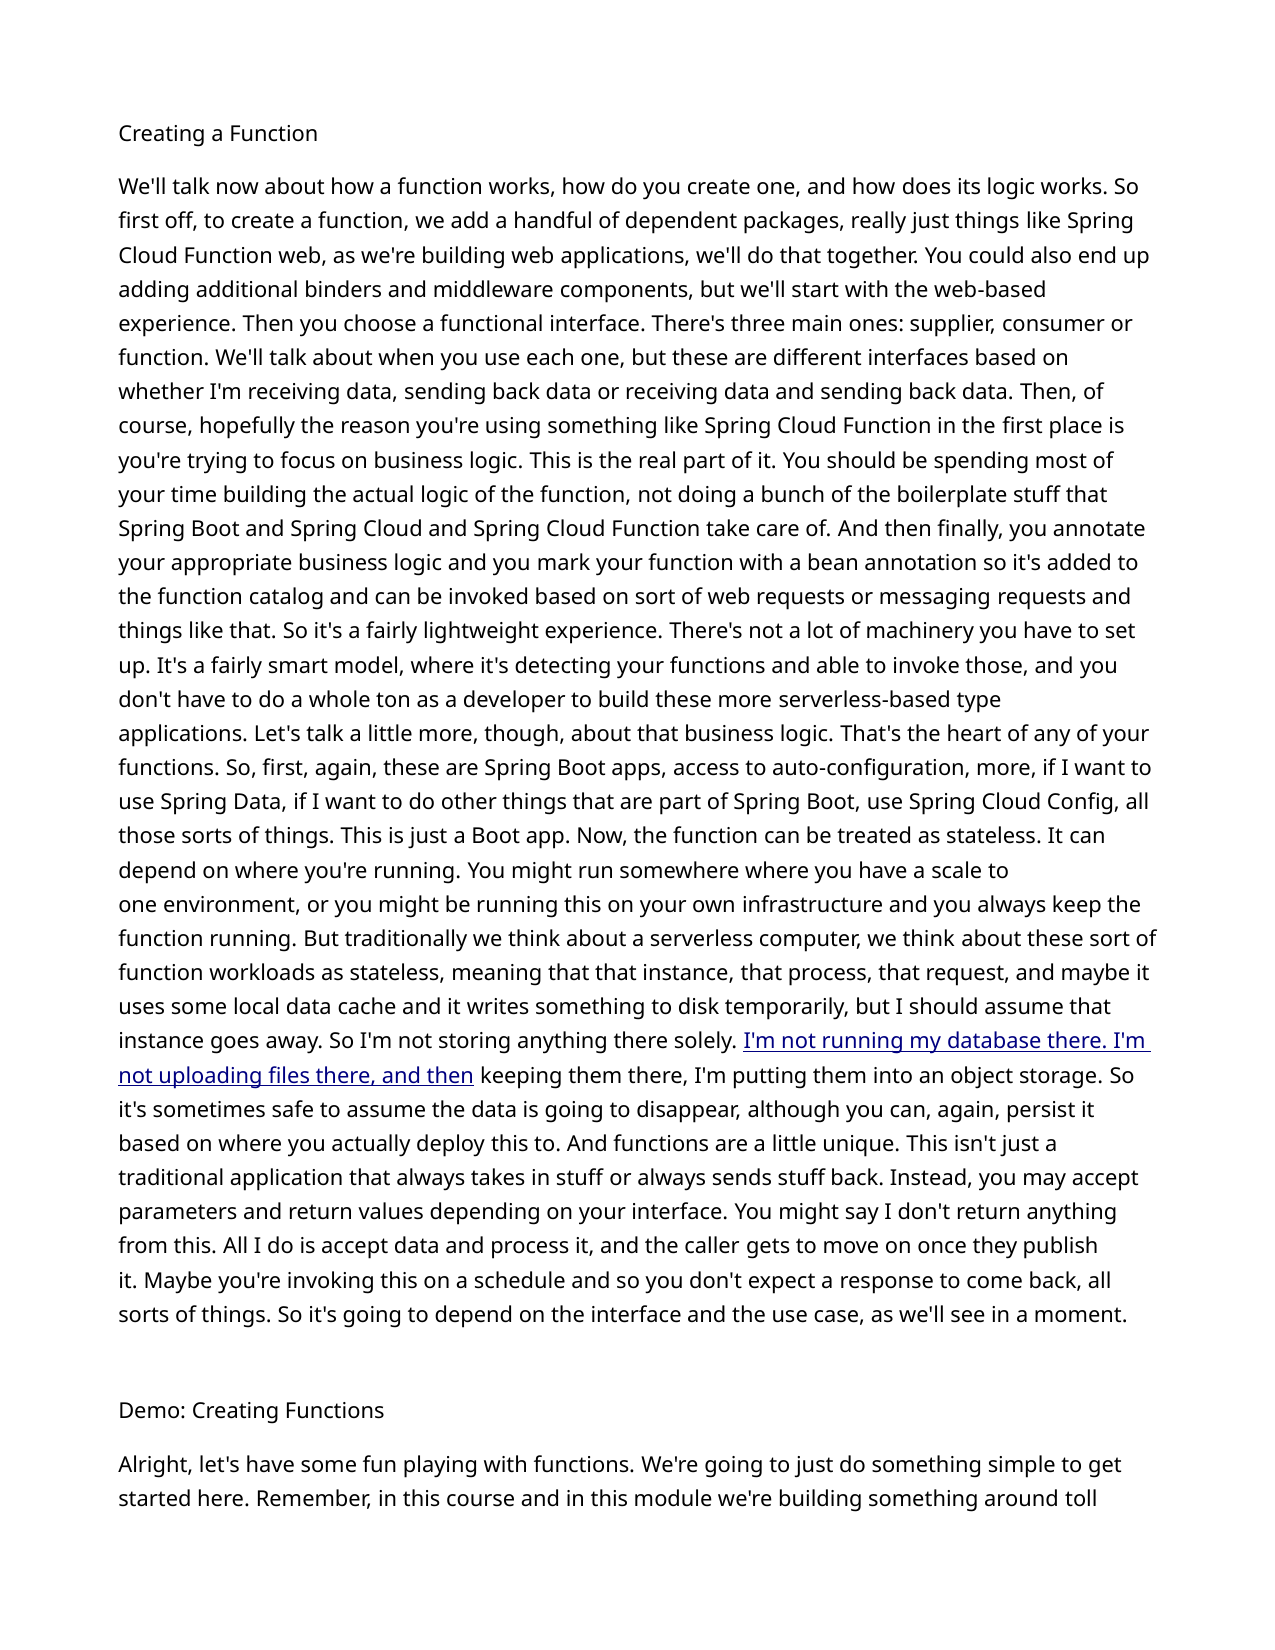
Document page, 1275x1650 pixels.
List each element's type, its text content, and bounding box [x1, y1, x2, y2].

text Alright, let's have some fun playing with functions. We're going to just do something simple to get started here. Remember, in this course and in this module we're building something around toll [118, 1449, 1157, 1513]
subtitle Creating a Function [118, 118, 1157, 148]
subtitle Demo: Creating Functions [118, 1396, 1157, 1425]
text We'll talk now about how a function works, how do you create one, and how does its logic works. So first off, to create a function, we add a handful of dependent packages, really just things like Spring Cloud Function web, as we're building web applications, we'll do that together. You could also end up adding additional binders and middleware components, but we'll start with the web‑based experience. Then you choose a functional interface. There's three main ones: supplier, consumer or function. We'll talk about when you use each one, but these are different interfaces based on whether I'm receiving data, sending back data or receiving data and sending back data. Then, of course, hopefully the reason you're using something like Spring Cloud Function in the first place is you're trying to focus on business logic. This is the real part of it. You should be spending most of your time building the actual logic of the function, not doing a bunch of the boilerplate stuff that Spring Boot and Spring Cloud and Spring Cloud Function take care of. And then finally, you annotate your appropriate business logic and you mark your function with a bean annotation so it's added to the function catalog and can be invoked based on sort of web requests or messaging requests and things like that. So it's a fairly lightweight experience. There's not a lot of machinery you have to set up. It's a fairly smart model, where it's detecting your functions and able to invoke those, and you don't have to do a whole ton as a developer to build these more serverless‑based type applications. Let's talk a little more, though, about that business logic. That's the heart of any of your functions. So, first, again, these are Spring Boot apps, access to auto‑configuration, more, if I want to use Spring Data, if I want to do other things that are part of Spring Boot, use Spring Cloud Config, all those sorts of things. This is just a Boot app. Now, the function can be treated as stateless. It can depend on where you're running. You might run somewhere where you have a scale to one environment, or you might be running this on your own infrastructure and you always keep the function running. But traditionally we think about a serverless computer, we think about these sort of function workloads as stateless, meaning that that instance, that process, that request, and maybe it uses some local data cache and it writes something to disk temporarily, but I should assume that instance goes away. So I'm not storing anything there solely. I'm not running my database there. I'm not uploading files there, and then keeping them there, I'm putting them into an object storage. So it's sometimes safe to assume the data is going to disappear, although you can, again, persist it based on where you actually deploy this to. And functions are a little unique. This isn't just a traditional application that always takes in stuff or always sends stuff back. Instead, you may accept parameters and return values depending on your interface. You might say I don't return anything from this. All I do is accept data and process it, and the caller gets to move on once they publish it. Maybe you're invoking this on a schedule and so you don't expect a response to come back, all sorts of things. So it's going to depend on the interface and the use case, as we'll see in a moment. [118, 171, 1157, 1329]
